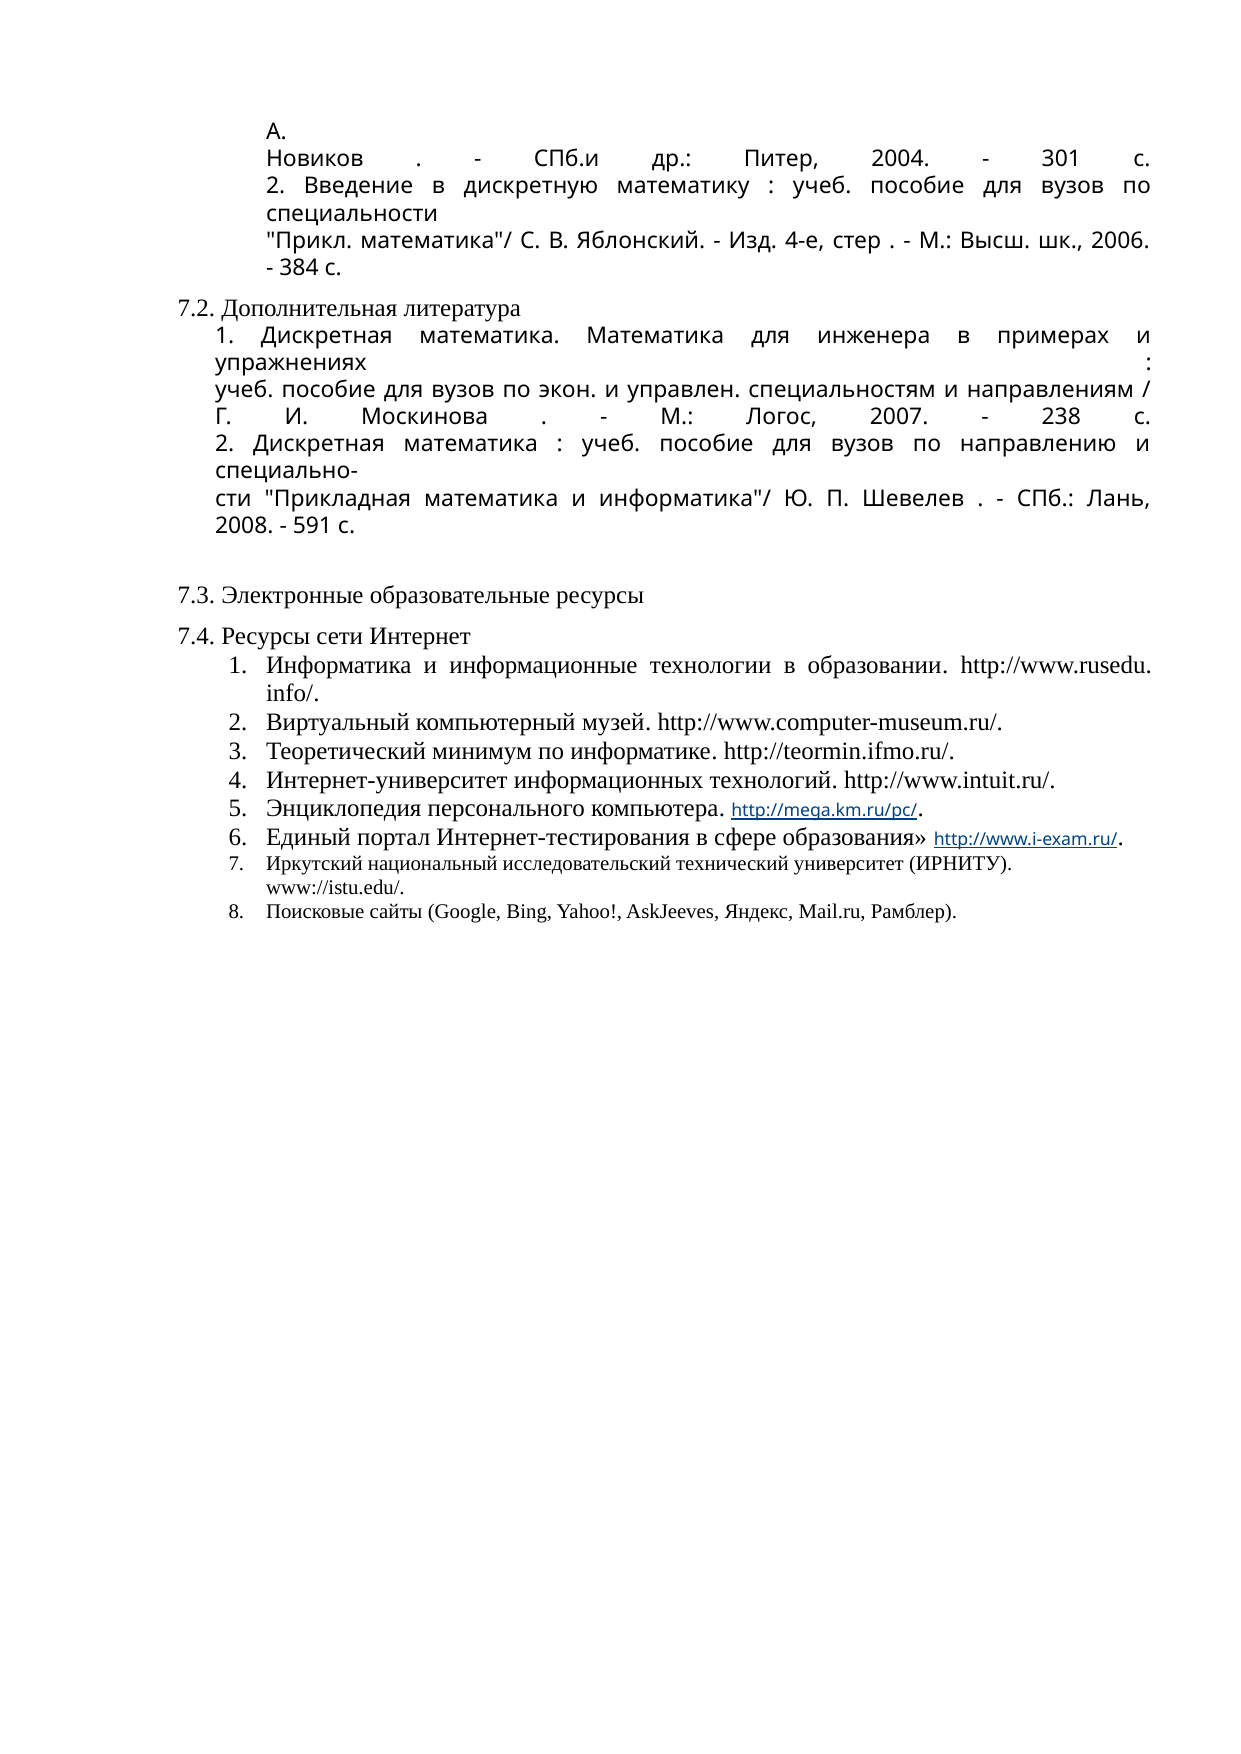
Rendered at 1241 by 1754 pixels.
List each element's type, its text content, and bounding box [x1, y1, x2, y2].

list Информатика и информационные технологии в образовании. http://www.rusedu. info/. [228, 650, 1152, 707]
list Единый портал Интернет-тестирования в сфере образования» http://www.i-exam.ru/. [228, 822, 1152, 851]
list Поисковые сайты (Google, Bing, Yahoo!, AskJeeves, Яндекс, Mail.ru, Рамблер). [228, 899, 1152, 923]
list Интернет-университет информационных технологий. http://www.intuit.ru/. [228, 765, 1152, 793]
text 7.2. Дополнительная литература [177, 293, 1152, 322]
text 7.3. Электронные образовательные ресурсы [177, 580, 1152, 608]
text 1. Дискретная математика. Математика для инженера в примерах и упражнениях : учеб. пособие для вузов по экон. и управлен. специальностям и направлениям / Г. И. Москинова . - М.: Логос, 2007. - 238 с. 2. Дискретная математика : учеб. пособие для вузов по направлению и специально- сти "Прикладная математика и информатика"/ Ю. П. Шевелев . - СПб.: Лань, 2008. - 591 с. [215, 322, 1152, 538]
text 7.4. Ресурсы сети Интернет [177, 621, 1152, 650]
list Иркутский национальный исследовательский технический университет (ИРНИТУ). www://istu.edu/. [228, 851, 1152, 899]
list Виртуальный компьютерный музей. http://www.computer-museum.ru/. [228, 707, 1152, 736]
list Энциклопедия персонального компьютера. http://mega.km.ru/pc/. [228, 793, 1152, 822]
list А. Новиков . - СПб.и др.: Питер, 2004. - 301 с. 2. Введение в дискретную математику : учеб. пособие для вузов по специальности "Прикл. математика"/ С. В. Яблонский. - Изд. 4-е, стер . - М.: Высш. шк., 2006. - 384 с. [228, 118, 1152, 281]
list Теоретический минимум по информатике. http://teormin.ifmo.ru/. [228, 736, 1152, 765]
